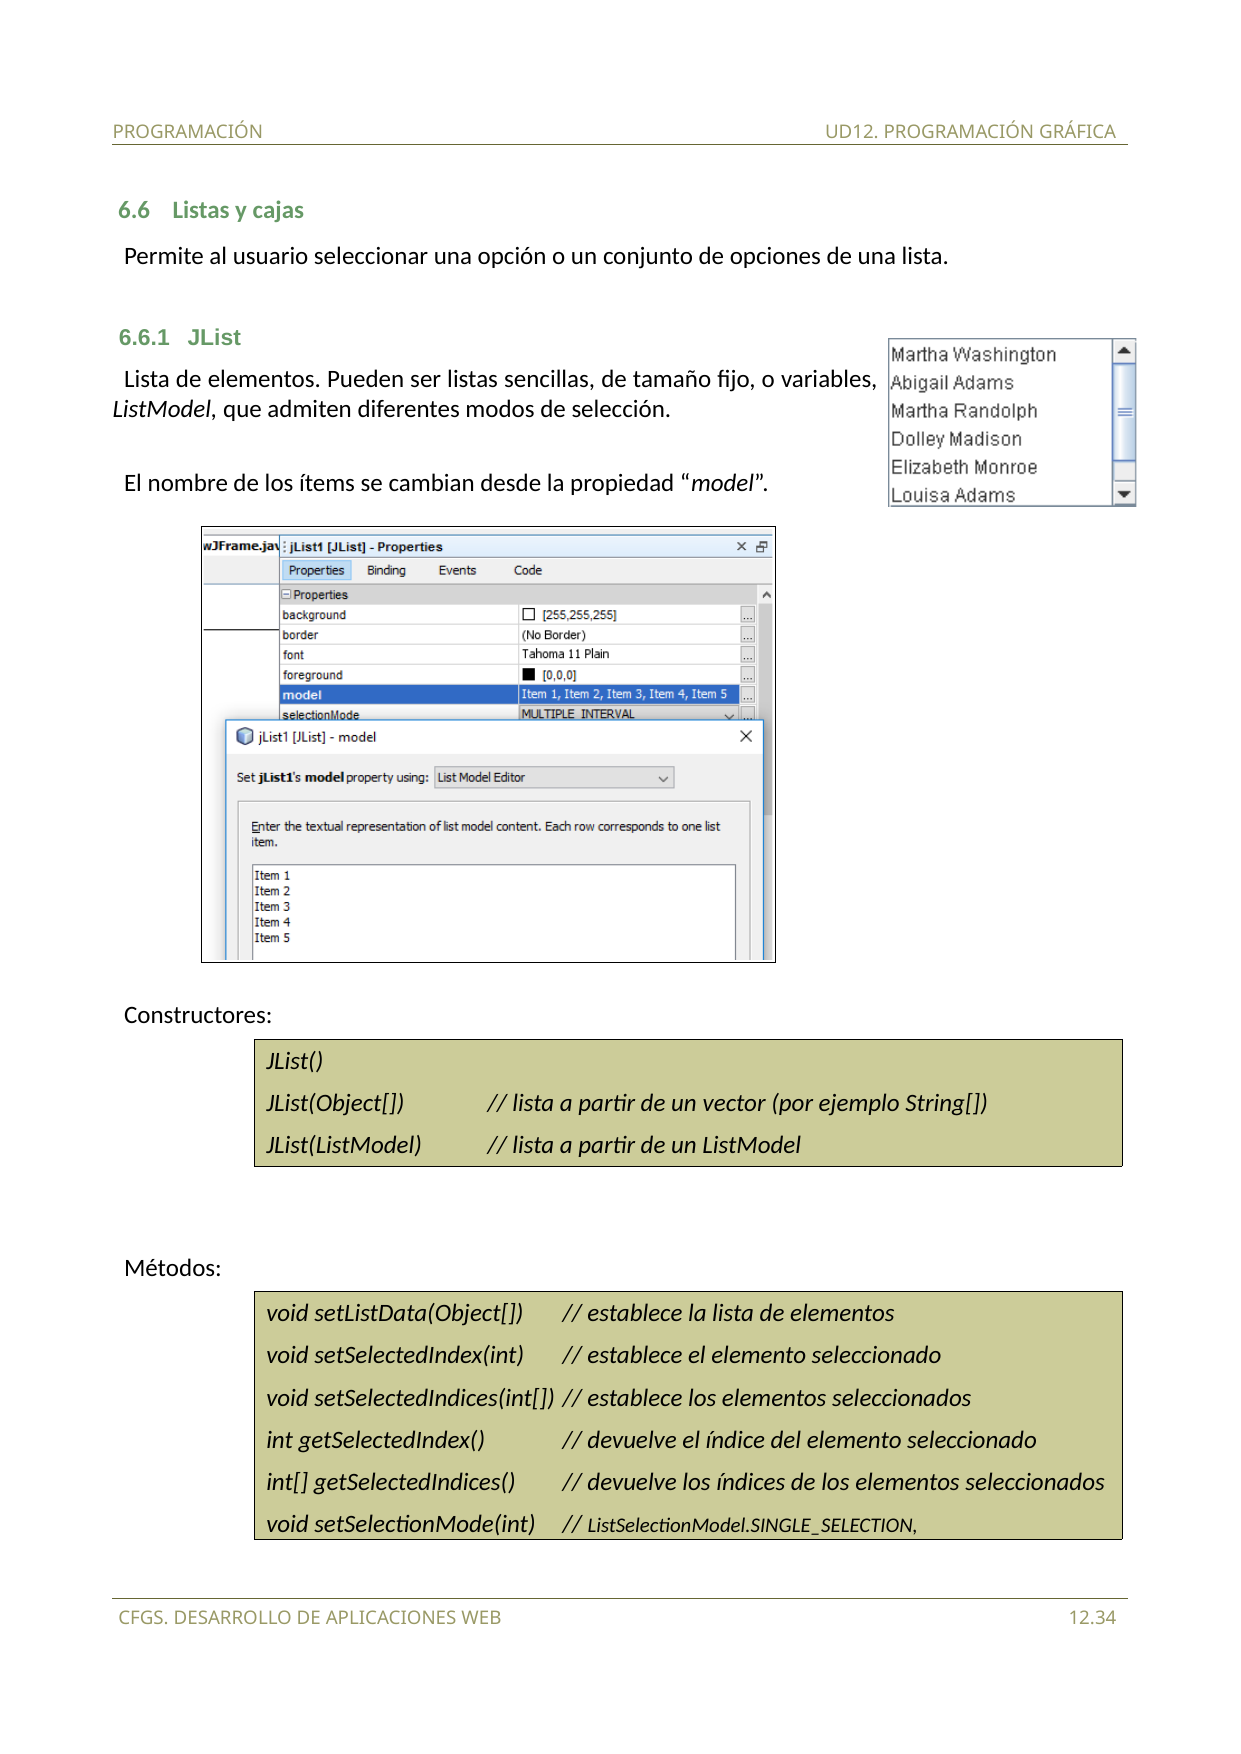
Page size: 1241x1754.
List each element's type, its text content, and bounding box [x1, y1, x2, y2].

text int[] getSelectedIndices() // devuelve los índices de los elementos seleccionados [255, 1460, 1122, 1497]
text JList(Object[]) // lista a partir de un vector (por ejemplo String[]) [255, 1081, 1122, 1118]
text int getSelectedIndex() // devuelve el índice del elemento seleccionado [255, 1418, 1122, 1454]
text Constructores: [112, 999, 1128, 1030]
text void setSelectionMode(int) // ListSelectionModel.SINGLE_SELECTION, [255, 1503, 1122, 1539]
text Lista de elementos. Pueden ser listas sencillas, de tamaño fijo, o variables, ListModel, que admiten diferentes modos de selección. [112, 363, 888, 424]
subtitle Listas y cajas [112, 194, 1128, 225]
picture [203, 529, 773, 960]
text JList() [255, 1040, 1122, 1075]
text Métodos: [112, 1252, 1128, 1282]
text void setSelectedIndex(int) // establece el elemento seleccionado [255, 1333, 1122, 1370]
text JList(ListModel) // lista a partir de un ListModel [255, 1123, 1122, 1166]
subtitle JList [112, 324, 1128, 350]
text El nombre de los ítems se cambian desde la propiedad “model”. [112, 467, 888, 498]
text void setListData(Object[]) // establece la lista de elementos [255, 1292, 1122, 1328]
text void setSelectedIndices(int[]) // establece los elementos seleccionados [255, 1376, 1122, 1412]
picture [888, 338, 1137, 507]
text Permite al usuario seleccionar una opción o un conjunto de opciones de una lista. [112, 240, 1128, 270]
